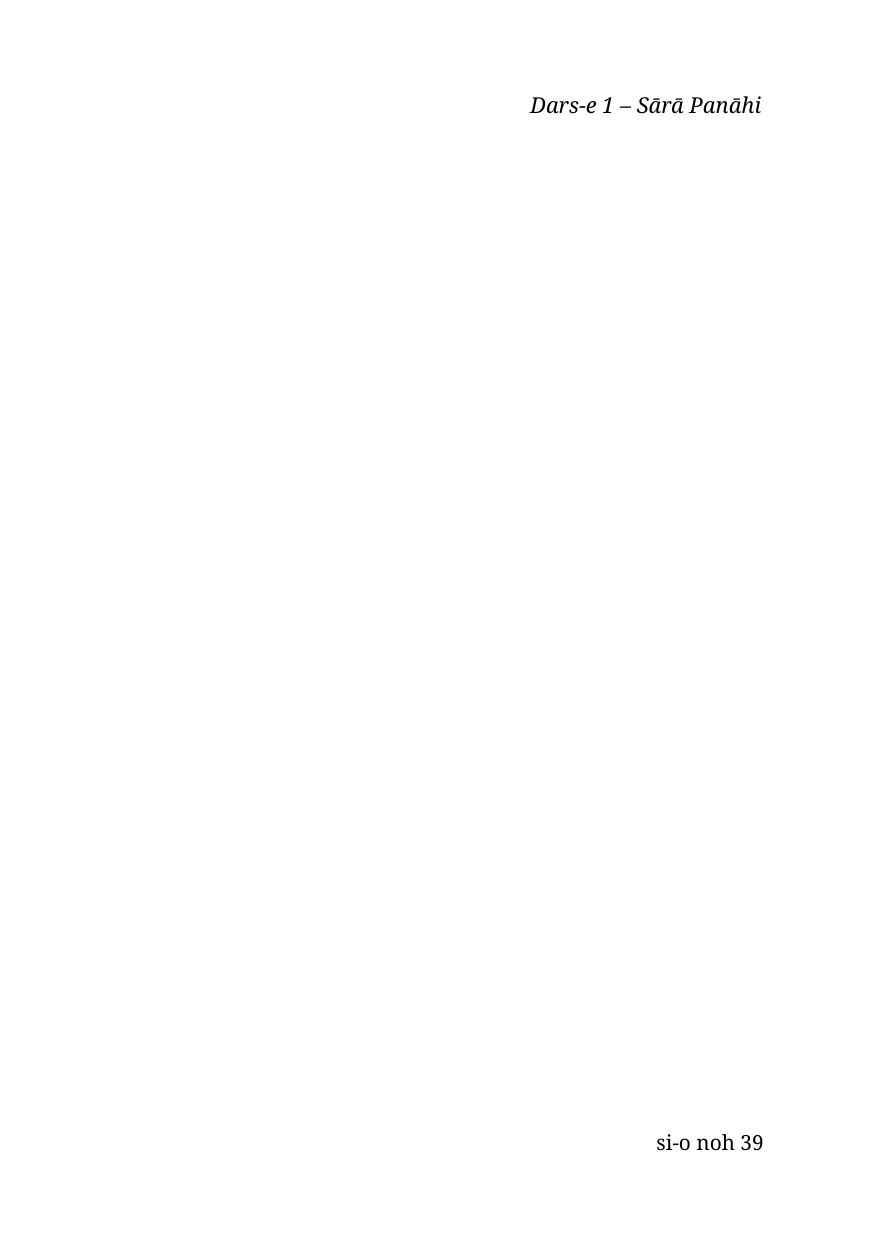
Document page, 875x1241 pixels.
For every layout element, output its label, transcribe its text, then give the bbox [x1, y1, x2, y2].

text si-o noh 39 [111, 1128, 763, 1157]
